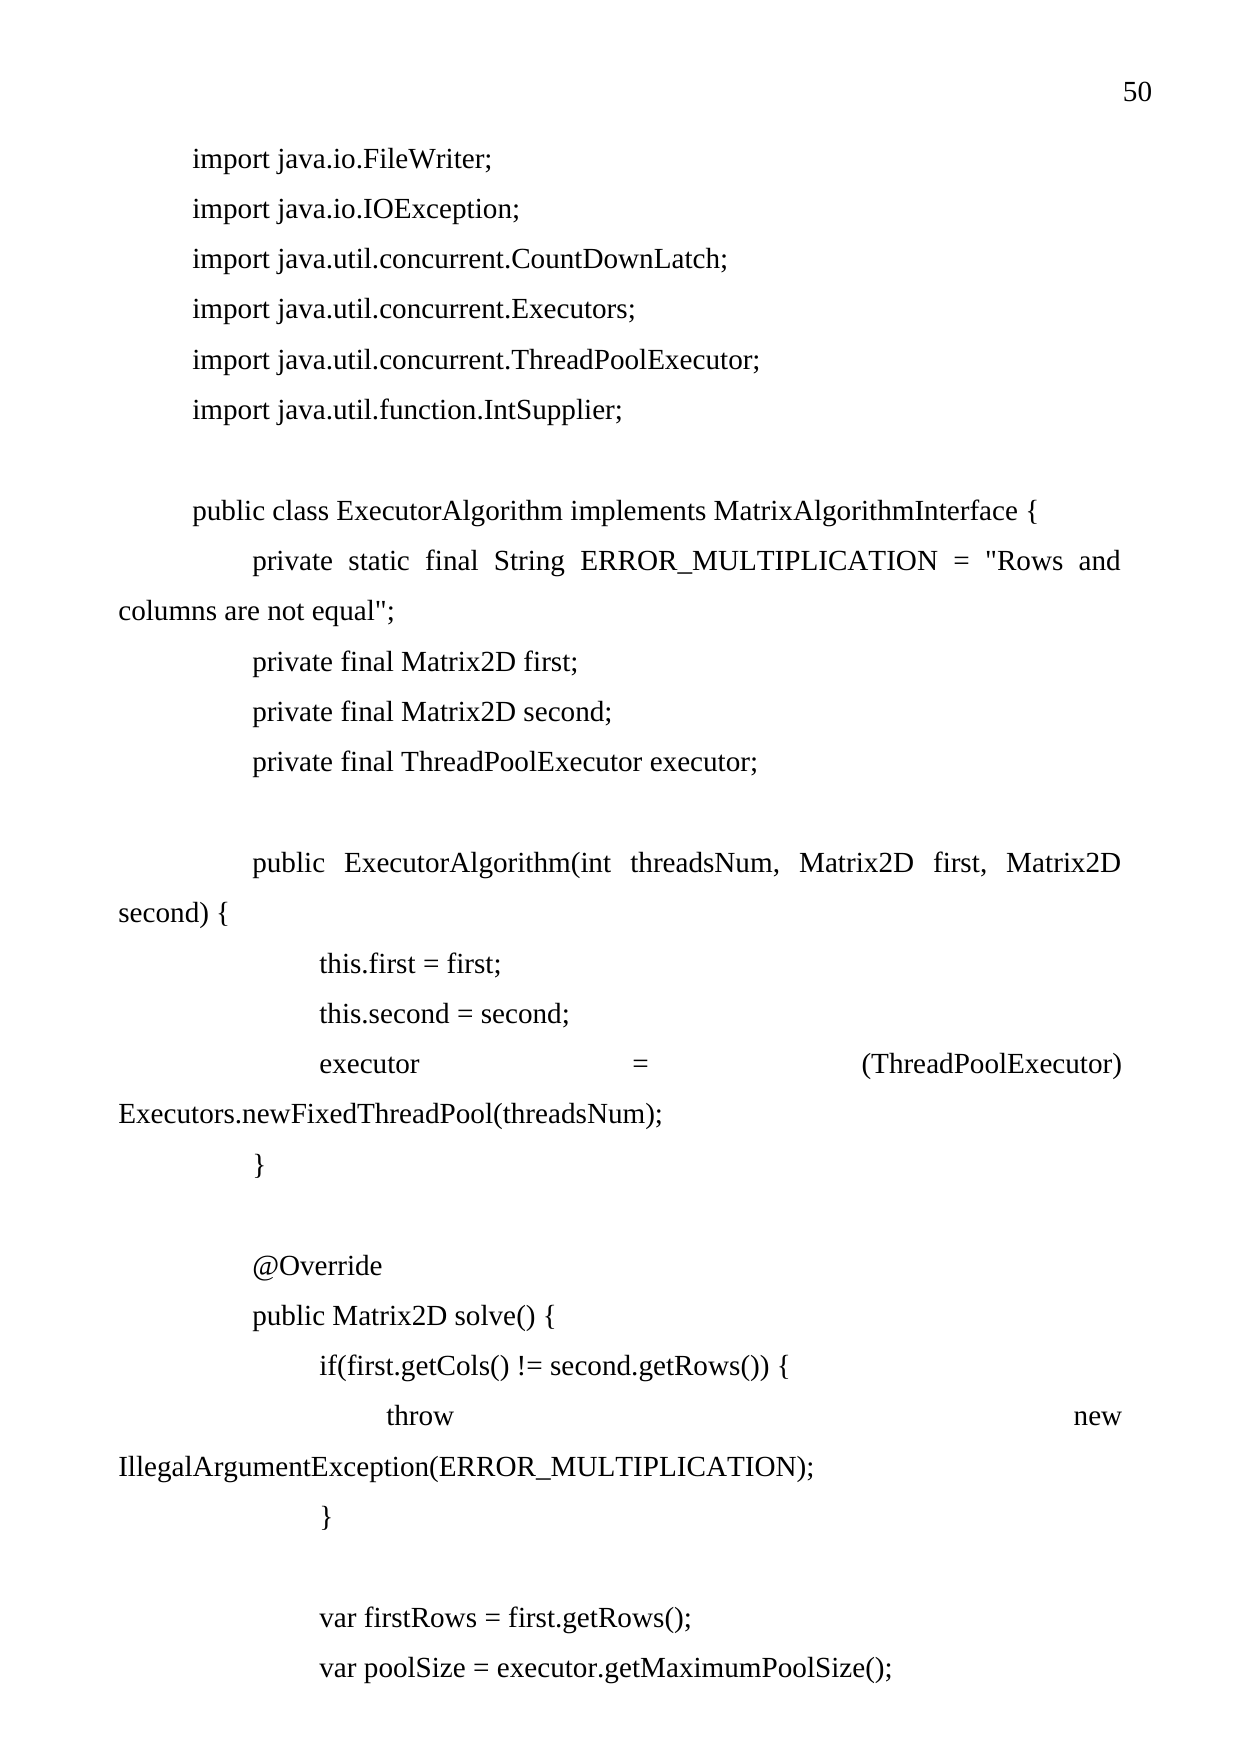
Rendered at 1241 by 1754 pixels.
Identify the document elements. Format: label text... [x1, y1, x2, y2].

text public ExecutorAlgorithm(int threadsNum, Matrix2D first, Matrix2D second) { [118, 845, 1122, 929]
text import java.io.FileWriter; [118, 141, 1122, 174]
text private final ThreadPoolExecutor executor; [118, 744, 1122, 778]
text this.second = second; [118, 996, 1122, 1029]
text var poolSize = executor.getMaximumPoolSize(); [118, 1650, 1122, 1684]
text public Matrix2D solve() { [118, 1298, 1122, 1331]
text } [118, 1499, 1122, 1533]
text @Override [118, 1248, 1122, 1281]
text } [118, 1147, 1122, 1181]
text public class ExecutorAlgorithm implements MatrixAlgorithmInterface { [118, 493, 1122, 526]
text throw new IllegalArgumentException(ERROR_MULTIPLICATION); [118, 1398, 1122, 1482]
text import java.util.concurrent.Executors; [118, 292, 1122, 325]
text import java.util.concurrent.ThreadPoolExecutor; [118, 342, 1122, 376]
text import java.util.concurrent.CountDownLatch; [118, 241, 1122, 275]
text var firstRows = first.getRows(); [118, 1600, 1122, 1633]
text if(first.getCols() != second.getRows()) { [118, 1348, 1122, 1382]
text this.first = first; [118, 946, 1122, 979]
text private final Matrix2D first; [118, 644, 1122, 677]
text private static final String ERROR_MULTIPLICATION = "Rows and columns are not equal"; [118, 543, 1122, 627]
text executor = (ThreadPoolExecutor) Executors.newFixedThreadPool(threadsNum); [118, 1046, 1122, 1130]
text private final Matrix2D second; [118, 694, 1122, 728]
text import java.io.IOException; [118, 191, 1122, 224]
text import java.util.function.IntSupplier; [118, 392, 1122, 426]
